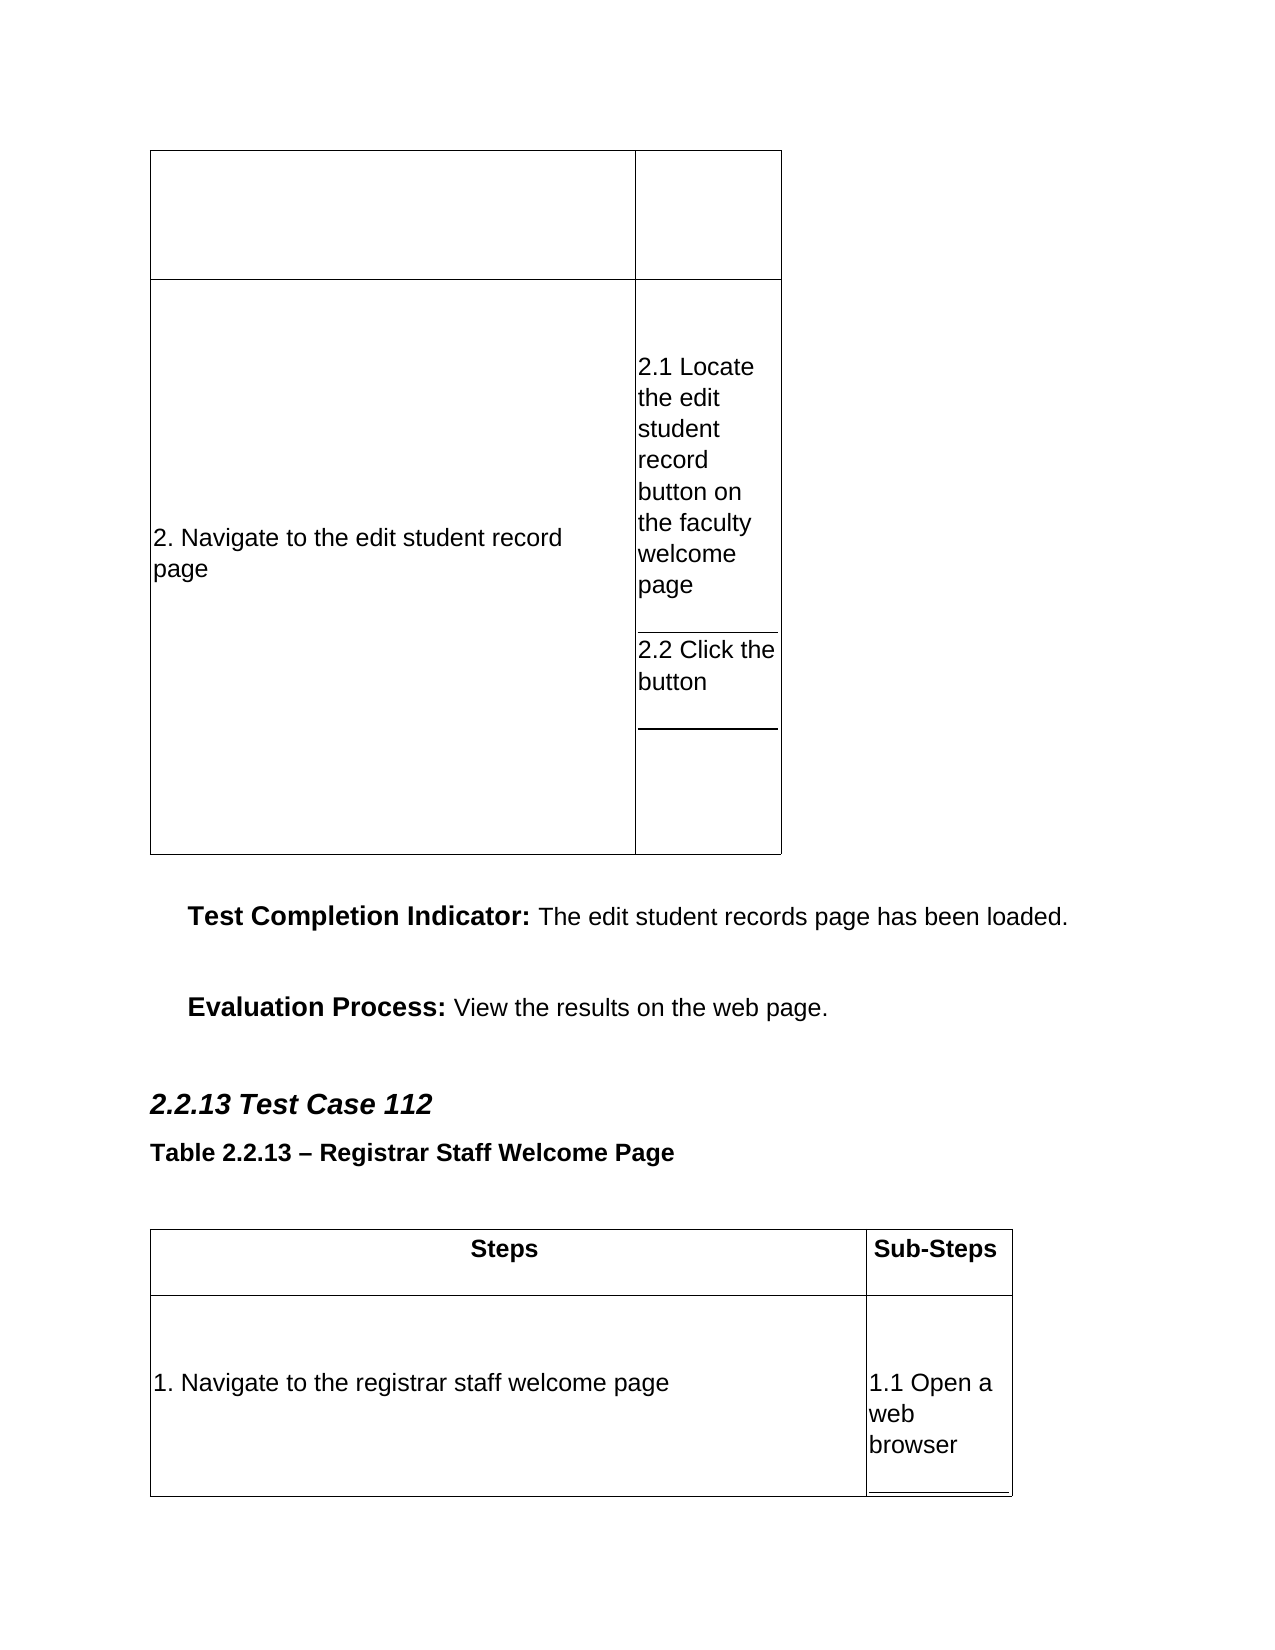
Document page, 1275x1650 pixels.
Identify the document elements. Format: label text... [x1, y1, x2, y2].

table_header 1.1 Open a web browser [869, 1365, 1009, 1492]
table_cell [636, 280, 781, 854]
table_cell [867, 1296, 1012, 1496]
table_cell [638, 153, 778, 215]
table_cell 2. Navigate to the edit student record page [151, 280, 635, 854]
table_cell [638, 730, 778, 790]
text 2.2.13 Test Case 112 [150, 1086, 1125, 1121]
text Test Completion Indicator: The edit student records page has been loaded. [187, 900, 1125, 931]
text Evaluation Process: View the results on the web page. [187, 991, 1125, 1023]
table_cell [636, 151, 781, 279]
table_cell 2.2 Click the button [638, 633, 778, 728]
table_header 2.1 Locate the edit student record button on the faculty welcome page [638, 349, 778, 631]
table_cell 1. Navigate to the registrar staff welcome page [151, 1296, 866, 1496]
table_header Steps [151, 1230, 866, 1295]
text Table 2.2.13 – Registrar Staff Welcome Page [150, 1135, 1125, 1166]
table_header Sub-Steps [867, 1230, 1012, 1295]
table_cell [151, 151, 635, 279]
